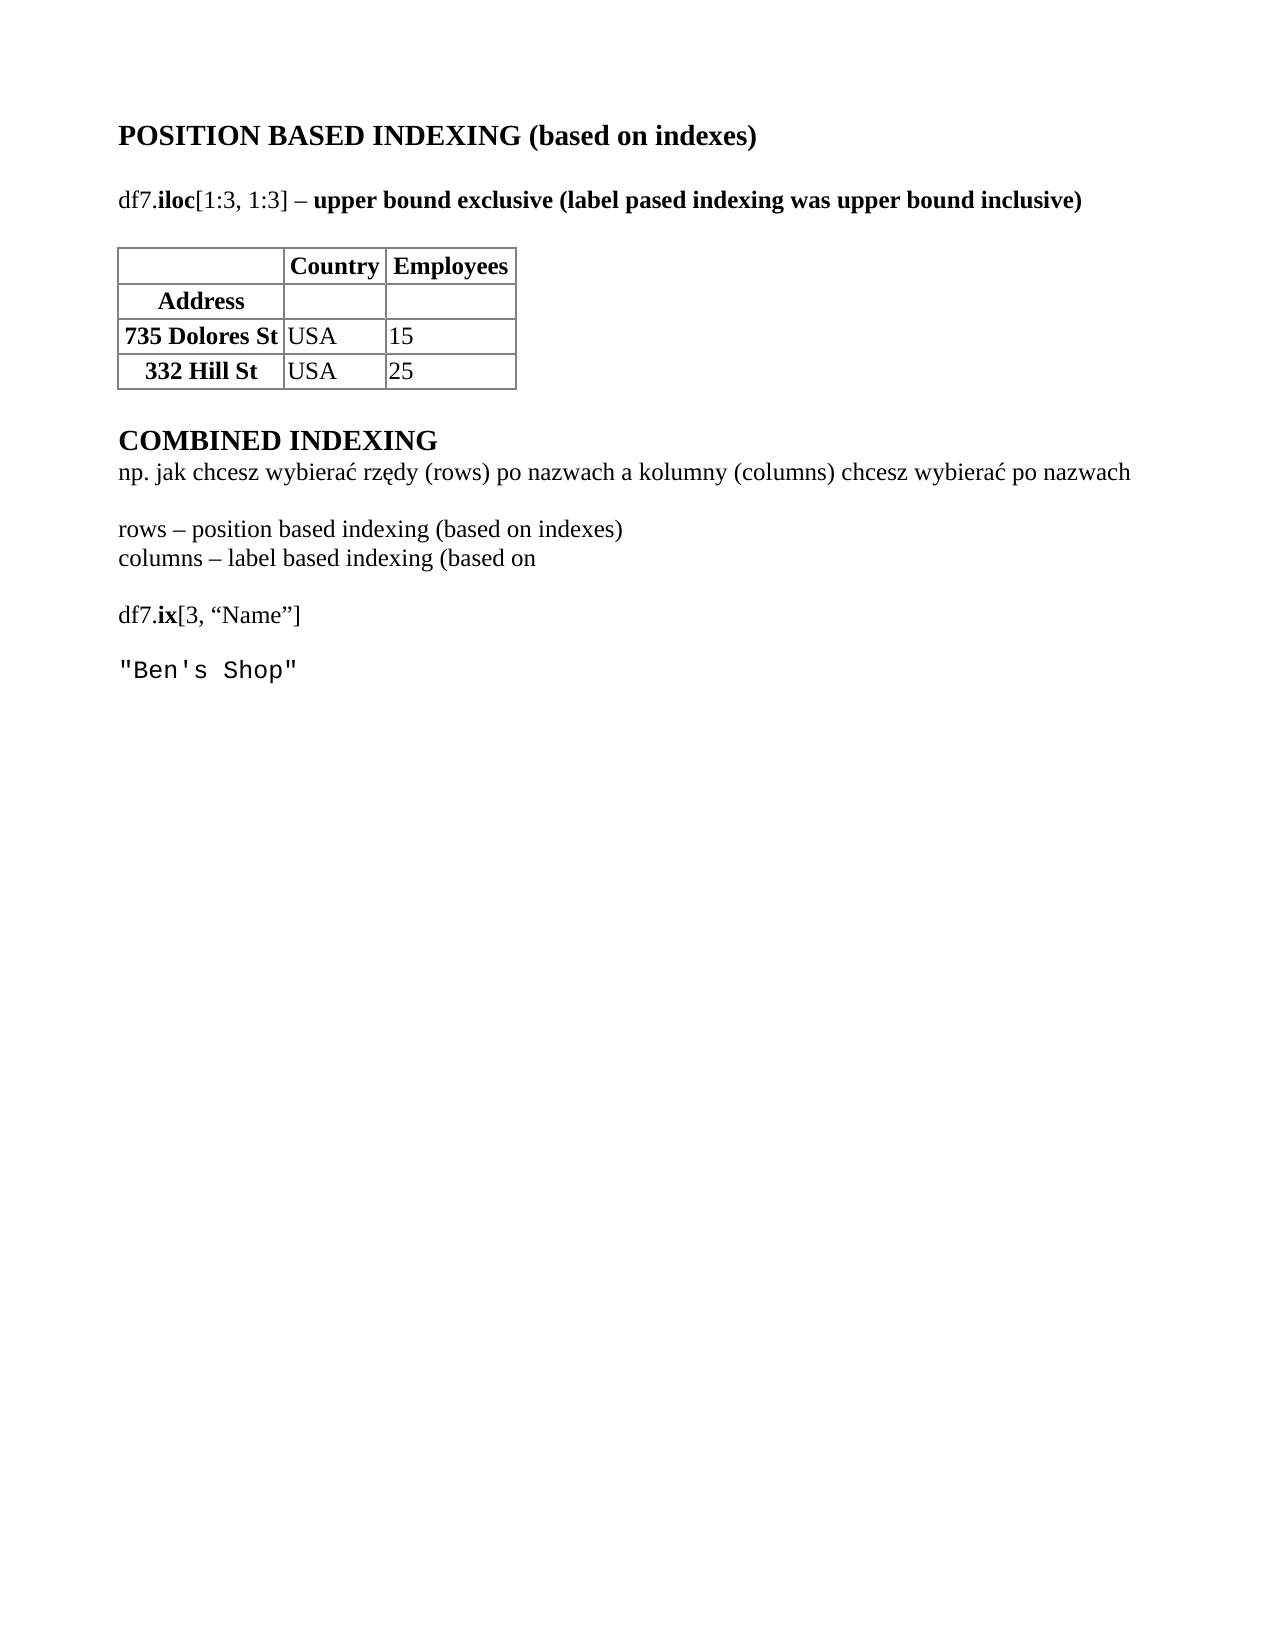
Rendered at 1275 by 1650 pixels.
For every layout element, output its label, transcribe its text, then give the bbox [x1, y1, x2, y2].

table_cell 735 Dolores St [119, 320, 283, 353]
text "Ben's Shop" [118, 658, 1157, 686]
table_header [119, 249, 283, 283]
text POSITION BASED INDEXING (based on indexes) [118, 118, 1157, 152]
table_cell [285, 285, 385, 318]
table_cell Address [119, 285, 283, 318]
table_cell USA [285, 355, 385, 388]
table_cell 25 [387, 355, 515, 388]
text np. jak chcesz wybierać rzędy (rows) po nazwach a kolumny (columns) chcesz wybierać po nazwach [118, 457, 1157, 486]
text rows – position based indexing (based on indexes) [118, 514, 1157, 543]
text COMBINED INDEXING [118, 423, 1157, 457]
text columns – label based indexing (based on [118, 543, 1157, 572]
table_header Country [285, 249, 385, 283]
table_cell USA [285, 320, 385, 353]
table_cell 15 [387, 320, 515, 353]
text df7.iloc[1:3, 1:3] – upper bound exclusive (label pased indexing was upper bound inclusive) [118, 185, 1157, 214]
table_header Employees [387, 249, 515, 283]
table_cell 332 Hill St [119, 355, 283, 388]
table_cell [387, 285, 515, 318]
text df7.ix[3, “Name”] [118, 601, 1157, 629]
